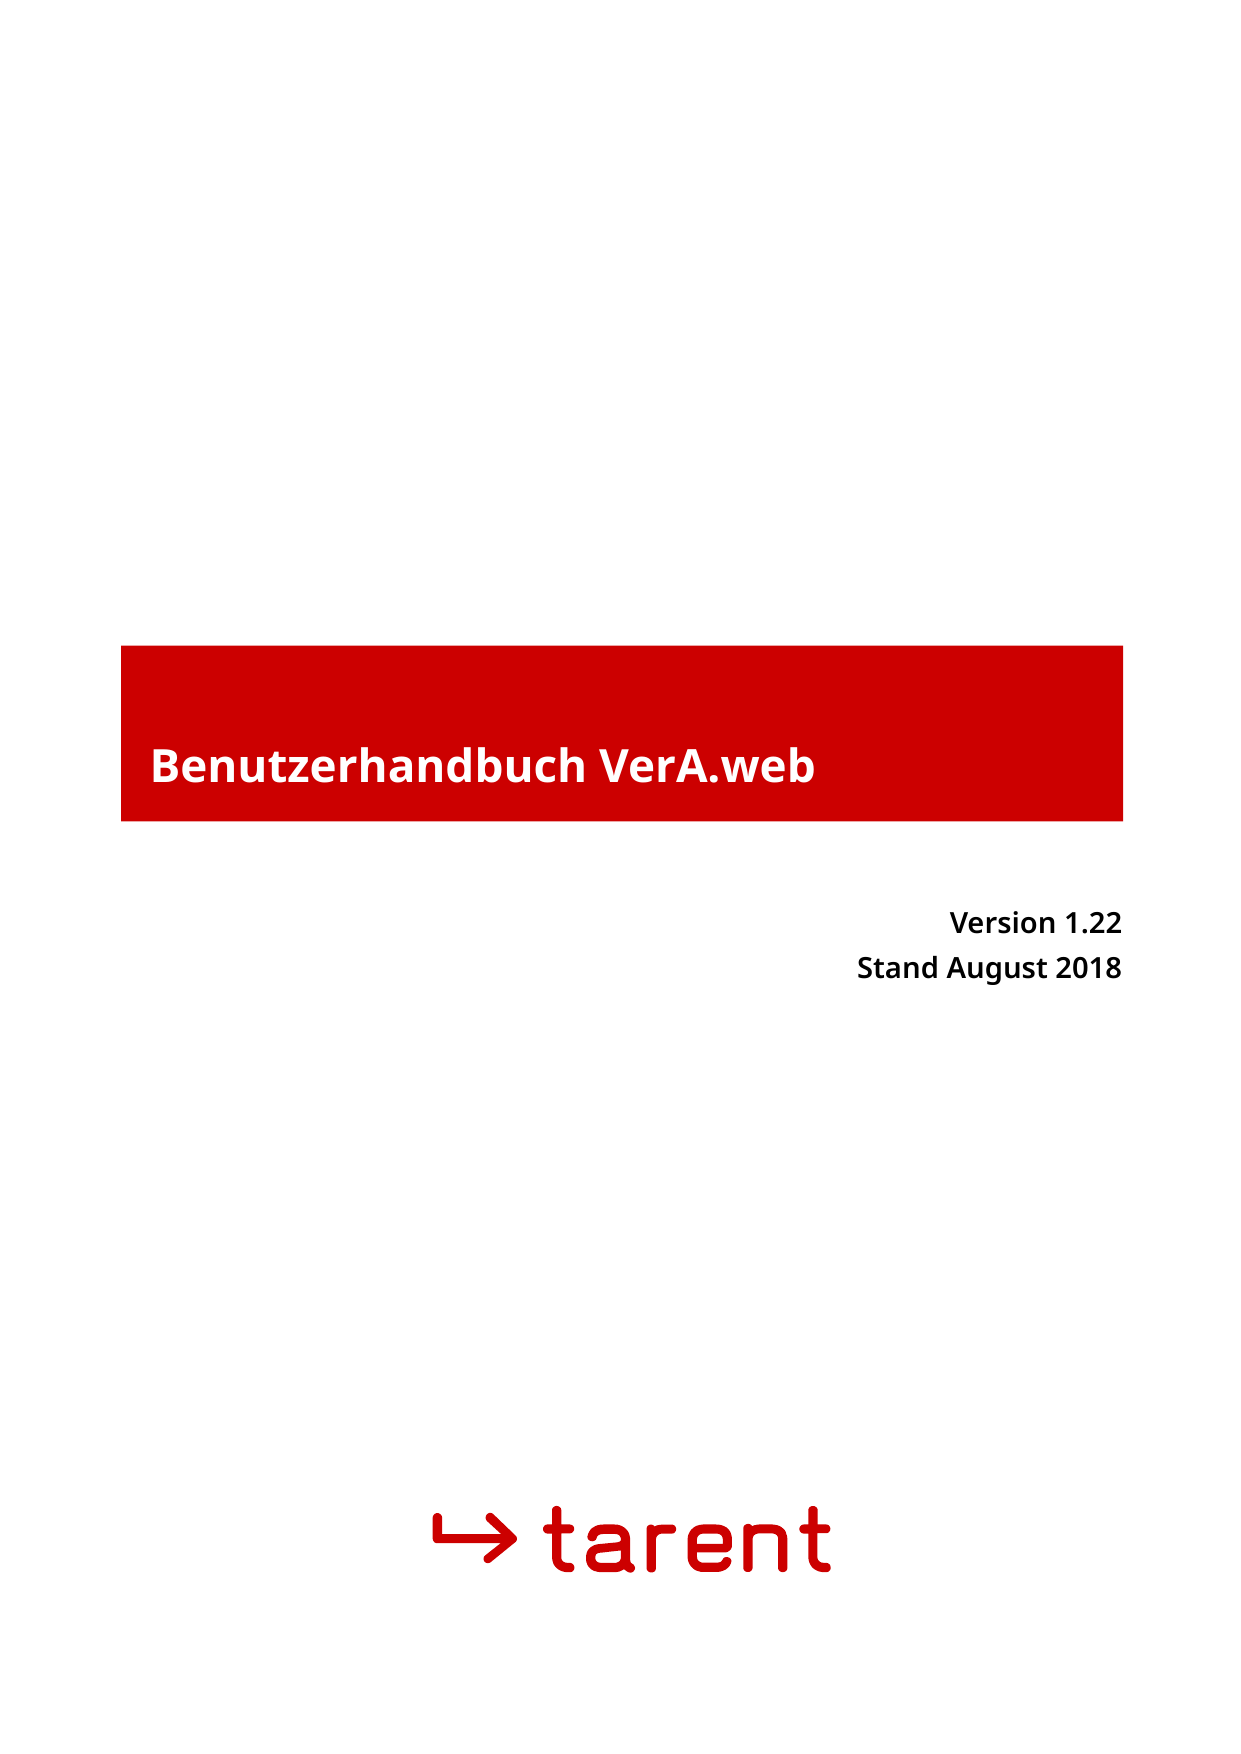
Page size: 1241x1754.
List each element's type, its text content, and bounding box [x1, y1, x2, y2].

title Benutzerhandbuch VerA.web [149, 822, 1122, 868]
subtitle Version 1.22 Stand August 2018 [118, 902, 1122, 987]
